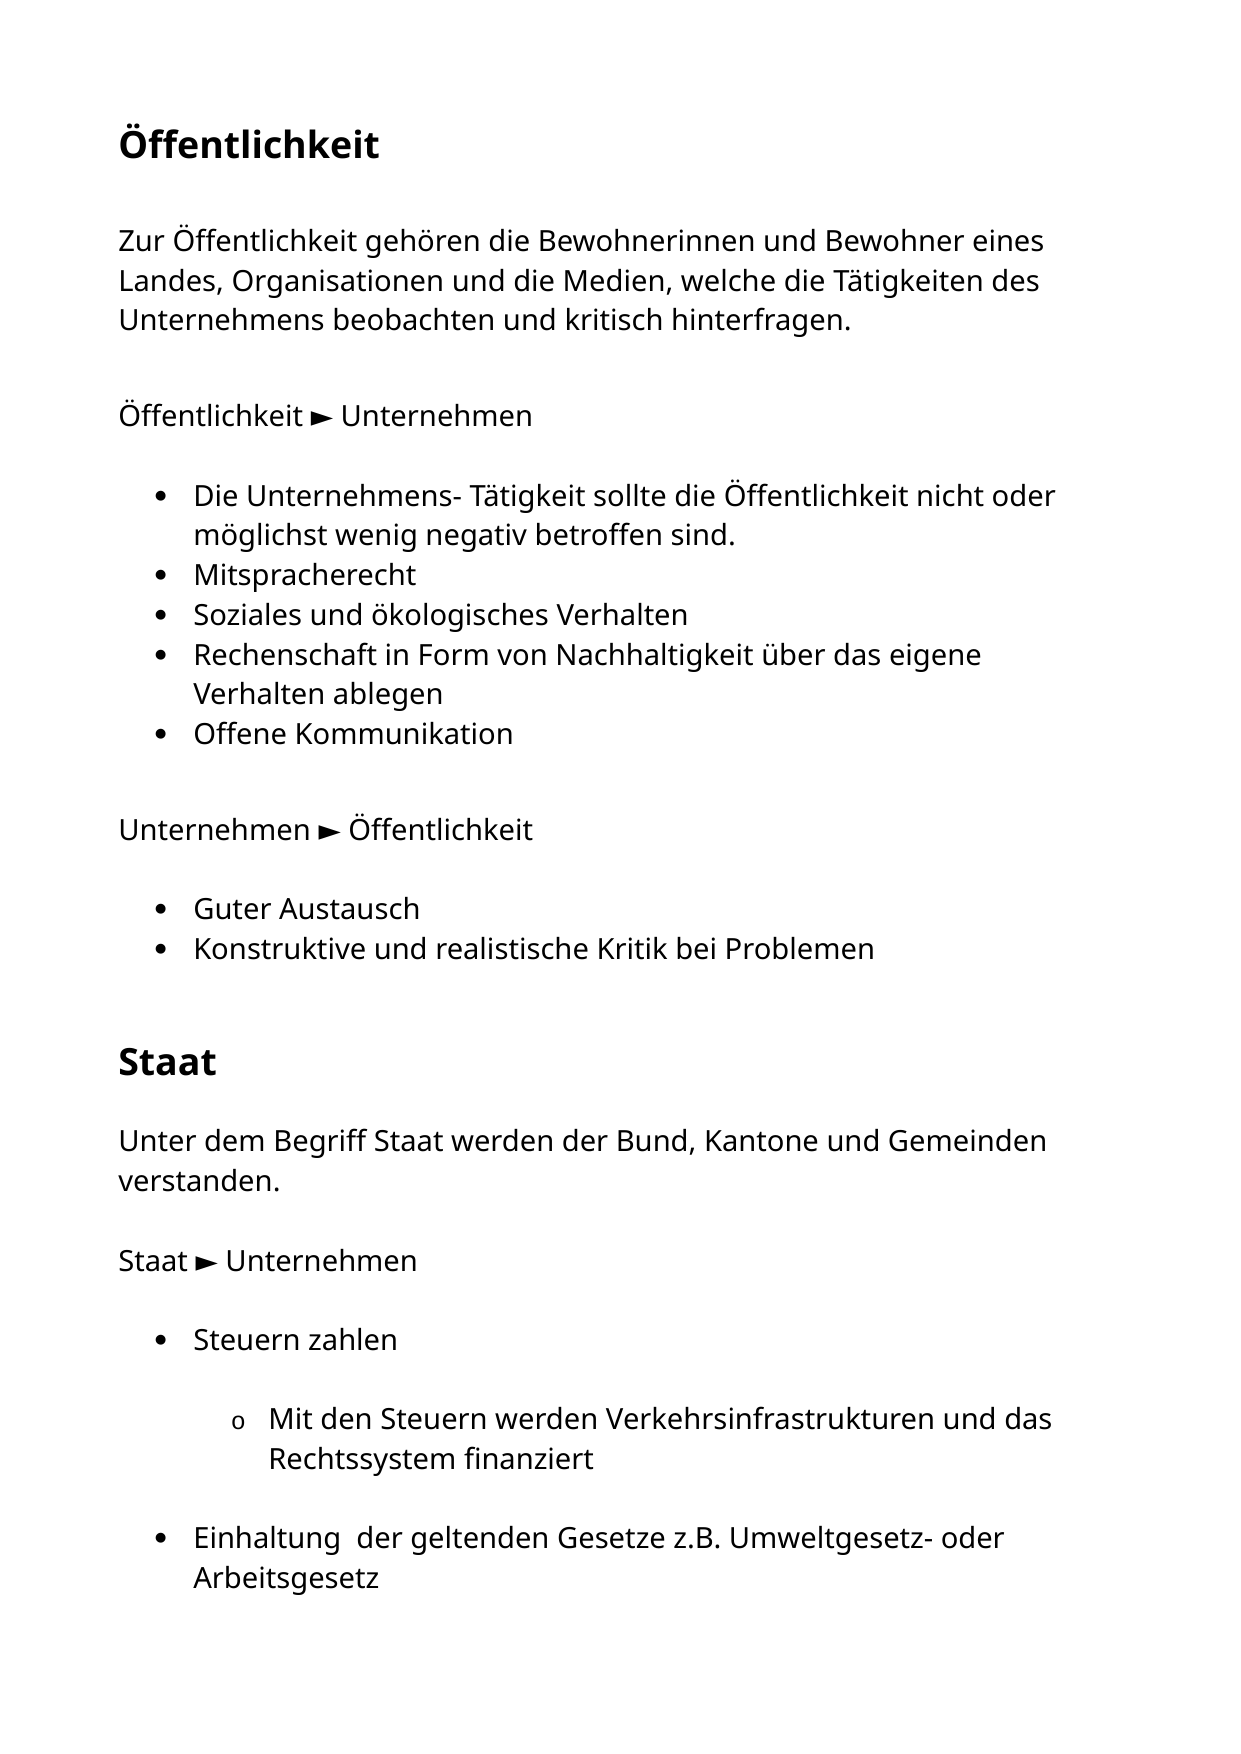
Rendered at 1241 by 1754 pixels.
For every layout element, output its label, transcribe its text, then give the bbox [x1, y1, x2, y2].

list Konstruktive und realistische Kritik bei Problemen [156, 928, 1122, 968]
list Mitspracherecht [156, 554, 1122, 594]
list Einhaltung der geltenden Gesetze z.B. Umweltgesetz- oder Arbeitsgesetz [156, 1518, 1122, 1597]
list Die Unternehmens- Tätigkeit sollte die Öffentlichkeit nicht oder möglichst wenig negativ betroffen sind. [156, 475, 1122, 554]
text Unternehmen ► Öffentlichkeit [118, 809, 1122, 849]
text Staat ► Unternehmen [118, 1240, 1122, 1279]
text Staat [118, 1036, 1122, 1087]
list Guter Austausch [156, 888, 1122, 928]
text Öffentlichkeit ► Unternehmen [118, 396, 1122, 435]
list Mit den Steuern werden Verkehrsinfrastrukturen und das Rechtssystem finanziert [231, 1398, 1122, 1478]
list Offene Kommunikation [156, 713, 1122, 753]
list Steuern zahlen [156, 1319, 1122, 1359]
text Unter dem Begriff Staat werden der Bund, Kantone und Gemeinden verstanden. [118, 1121, 1122, 1200]
list Öffentlichkeit Zur Öffentlichkeit gehören die Bewohnerinnen und Bewohner eines Landes, Organisationen und die Medien, welche die Tätigkeiten des Unternehmens beobachten und kritisch hinterfragen. [118, 118, 1122, 339]
list Rechenschaft in Form von Nachhaltigkeit über das eigene Verhalten ablegen [156, 634, 1122, 713]
list Soziales und ökologisches Verhalten [156, 594, 1122, 634]
